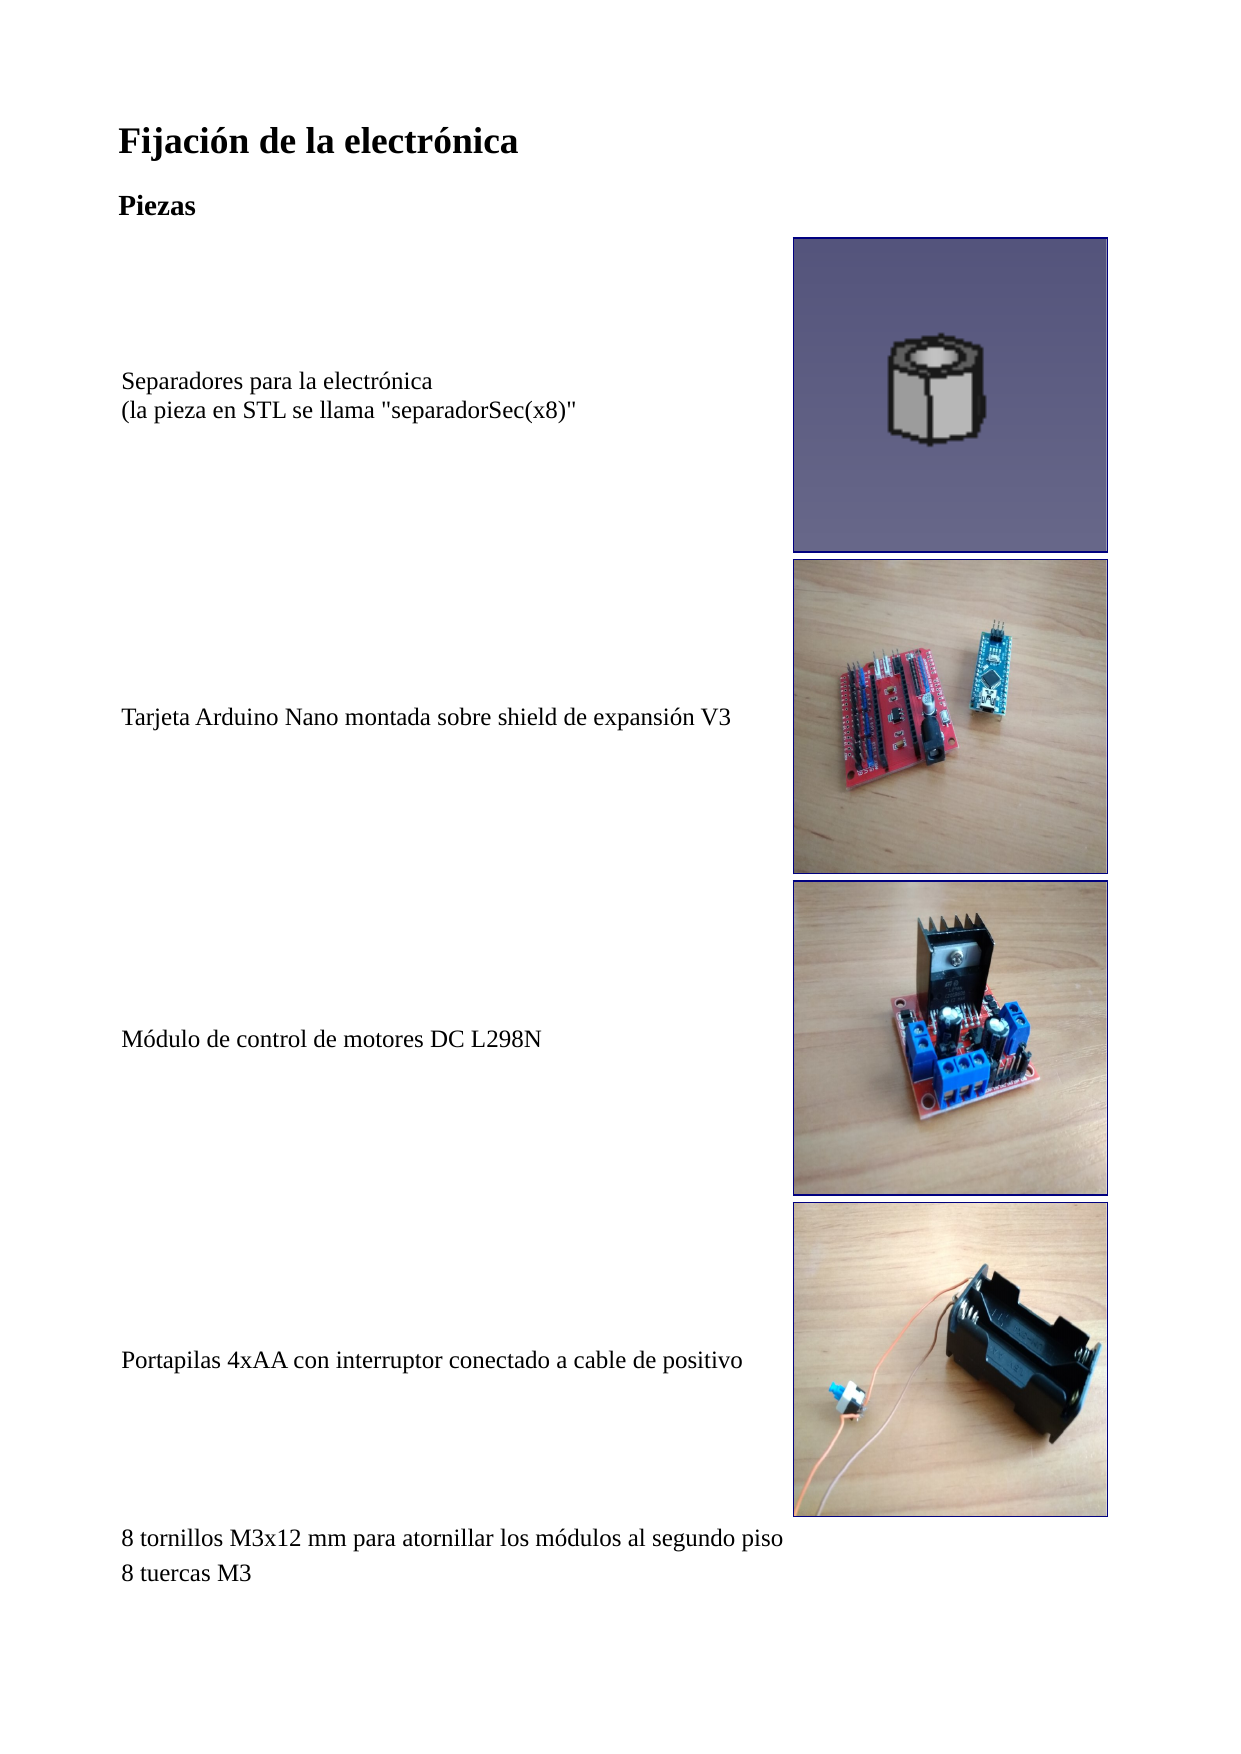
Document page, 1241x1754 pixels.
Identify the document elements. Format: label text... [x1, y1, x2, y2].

table_cell [790, 1199, 1119, 1520]
table_cell Módulo de control de motores DC L298N [118, 877, 790, 1199]
table_cell 8 tornillos M3x12 mm para atornillar los módulos al segundo piso [118, 1520, 790, 1555]
picture [794, 239, 1107, 551]
table_cell 8 tuercas M3 [118, 1555, 790, 1589]
picture [794, 1203, 1107, 1516]
table_cell [790, 1520, 1119, 1555]
table_cell [790, 556, 1119, 877]
table_cell [790, 877, 1119, 1199]
picture [794, 882, 1107, 1194]
subtitle Piezas [118, 188, 1122, 222]
table_header Separadores para la electrónica (la pieza en STL se llama "separadorSec(x8)" [118, 234, 790, 556]
table_header [790, 234, 1119, 556]
picture [794, 560, 1107, 873]
table_cell [790, 1555, 1119, 1589]
subtitle Fijación de la electrónica [118, 118, 1122, 161]
table_cell Portapilas 4xAA con interruptor conectado a cable de positivo [118, 1199, 790, 1520]
table_cell Tarjeta Arduino Nano montada sobre shield de expansión V3 [118, 556, 790, 877]
